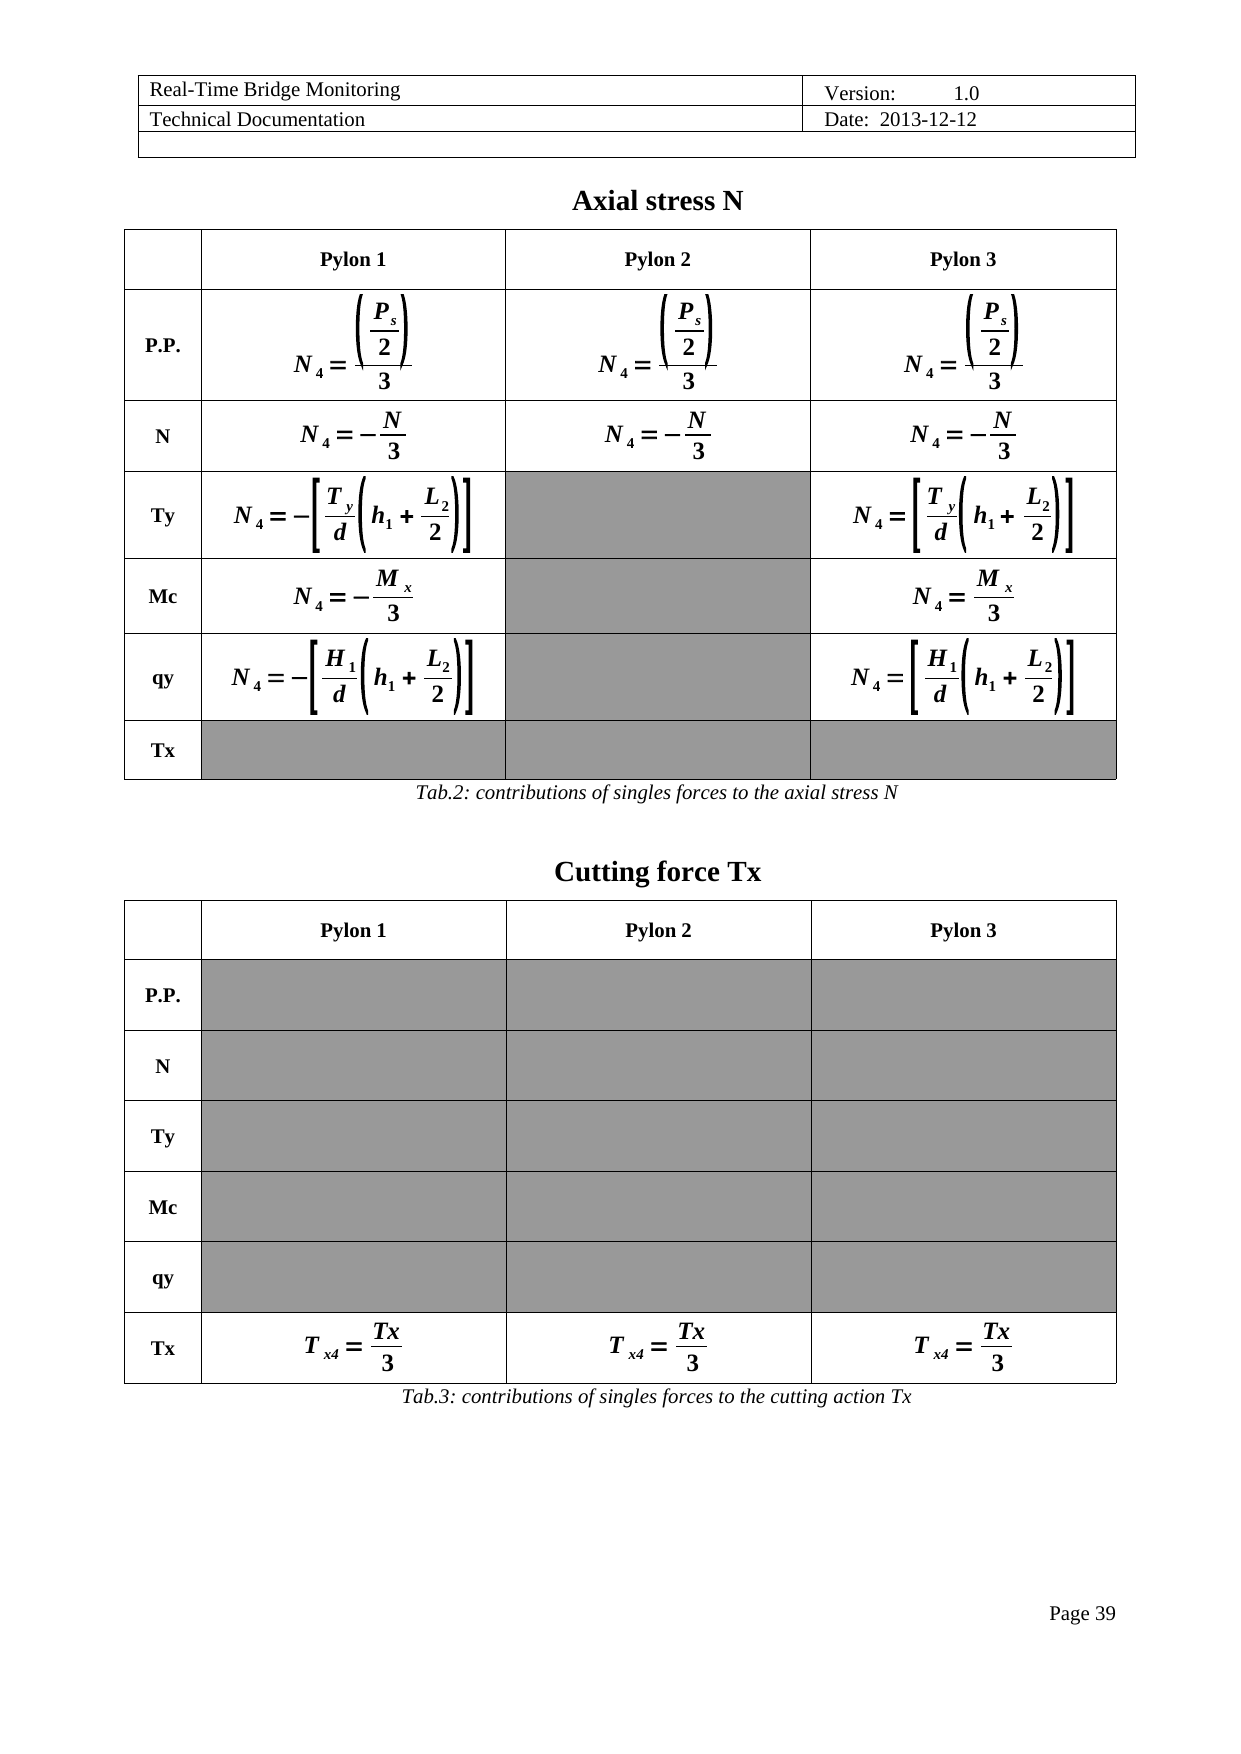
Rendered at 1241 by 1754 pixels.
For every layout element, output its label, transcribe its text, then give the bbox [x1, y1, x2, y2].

table_cell [507, 1172, 811, 1241]
table_cell [202, 401, 505, 471]
table_cell [507, 1031, 811, 1100]
table_cell [202, 290, 505, 400]
table_cell [506, 401, 810, 471]
table_cell Ty [125, 1101, 201, 1171]
table_cell [202, 1101, 506, 1171]
table_header Pylon 1 [202, 901, 506, 959]
table_cell [812, 1313, 1116, 1382]
table_cell [812, 1031, 1116, 1100]
table_cell [202, 1313, 506, 1382]
table_cell N [125, 1031, 201, 1100]
table_cell Tx [125, 1313, 201, 1382]
table_cell Ty [125, 472, 201, 558]
table_cell P.P. [125, 960, 201, 1030]
table_cell N [125, 401, 201, 471]
table_header Pylon 2 [507, 901, 811, 959]
table_cell P.P. [125, 290, 201, 400]
table_cell [202, 960, 506, 1030]
table_cell [811, 721, 1116, 779]
table_cell [202, 634, 505, 720]
table_cell [812, 960, 1116, 1030]
text Cutting force Tx [225, 854, 1090, 888]
table_cell [507, 960, 811, 1030]
table_cell [506, 634, 810, 720]
table_cell [811, 559, 1116, 633]
table_header Pylon 1 [202, 230, 505, 288]
table_header Pylon 3 [811, 230, 1116, 288]
table_cell [202, 559, 505, 633]
table_cell [812, 1172, 1116, 1241]
table_cell [202, 721, 505, 779]
table_cell [507, 1242, 811, 1312]
table_header Pylon 2 [506, 230, 810, 288]
table_cell [507, 1101, 811, 1171]
table_cell [812, 1101, 1116, 1171]
table_cell [506, 290, 810, 400]
table_header Pylon 3 [812, 901, 1116, 959]
table_cell [506, 472, 810, 558]
table_cell Tx [125, 721, 201, 779]
table_cell [507, 1313, 811, 1382]
table_header [125, 230, 201, 288]
table_cell Mc [125, 559, 201, 633]
table_cell [202, 1031, 506, 1100]
text Tab.3: contributions of singles forces to the cutting action Tx [225, 1384, 1090, 1408]
table_cell [811, 290, 1116, 400]
table_cell [506, 559, 810, 633]
table_header [125, 901, 201, 959]
table_cell [812, 1242, 1116, 1312]
text Tab.2: contributions of singles forces to the axial stress N [225, 780, 1090, 804]
table_cell [811, 472, 1116, 558]
table_cell Mc [125, 1172, 201, 1241]
table_cell [811, 401, 1116, 471]
table_cell qy [125, 634, 201, 720]
table_cell [506, 721, 810, 779]
table_cell qy [125, 1242, 201, 1312]
text Axial stress N [225, 183, 1090, 217]
table_cell [202, 1172, 506, 1241]
table_cell [811, 634, 1116, 720]
table_cell [202, 472, 505, 558]
table_cell [202, 1242, 506, 1312]
